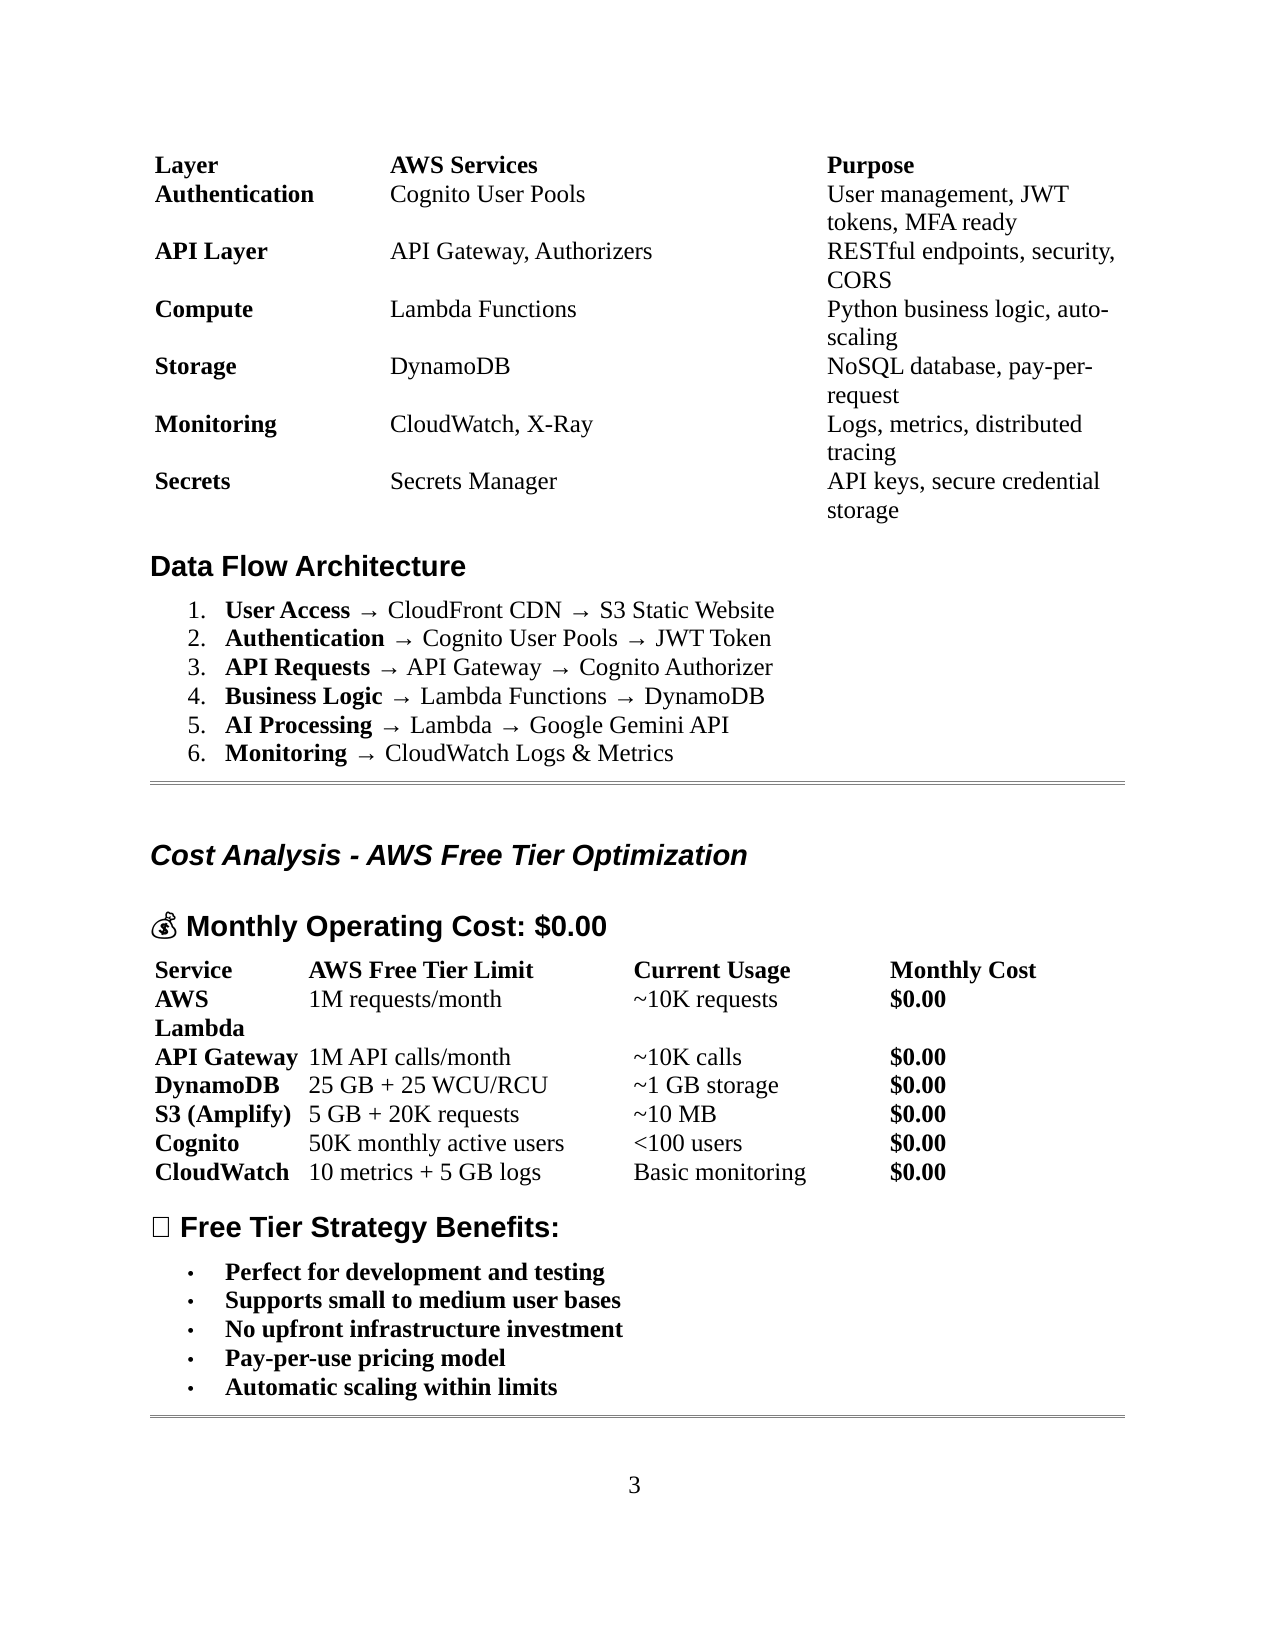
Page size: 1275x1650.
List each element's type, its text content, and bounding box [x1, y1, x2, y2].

subtitle Cost Analysis - AWS Free Tier Optimization [150, 838, 1125, 872]
table_header Monthly Cost [886, 956, 1125, 984]
list Supports small to medium user bases [187, 1285, 1125, 1314]
table_cell ~10 MB [629, 1099, 886, 1128]
table_cell CloudWatch, X-Ray [385, 409, 822, 466]
list Automatic scaling within limits [187, 1372, 1125, 1400]
table_cell 1M requests/month [304, 984, 629, 1042]
table_cell $0.00 [886, 1099, 1125, 1128]
table_cell Cognito [150, 1128, 304, 1157]
table_cell S3 (Amplify) [150, 1099, 304, 1128]
table_cell $0.00 [886, 1157, 1125, 1186]
table_cell ~10K calls [629, 1042, 886, 1071]
table_cell $0.00 [886, 1042, 1125, 1071]
table_cell <100 users [629, 1128, 886, 1157]
table_cell Python business logic, auto-scaling [823, 294, 1125, 351]
table_cell CloudWatch [150, 1157, 304, 1186]
table_cell API keys, secure credential storage [823, 466, 1125, 524]
table_cell API Gateway [150, 1042, 304, 1071]
table_cell 10 metrics + 5 GB logs [304, 1157, 629, 1186]
table_cell Lambda Functions [385, 294, 822, 351]
table_cell Basic monitoring [629, 1157, 886, 1186]
table_cell Authentication [150, 179, 385, 236]
table_cell Secrets Manager [385, 466, 822, 524]
table_cell $0.00 [886, 1071, 1125, 1099]
table_cell $0.00 [886, 1128, 1125, 1157]
list No upfront infrastructure investment [187, 1314, 1125, 1343]
table_cell AWS Lambda [150, 984, 304, 1042]
subtitle 💡 Free Tier Strategy Benefits: [150, 1211, 1125, 1244]
table_cell 25 GB + 25 WCU/RCU [304, 1071, 629, 1099]
table_cell User management, JWT tokens, MFA ready [823, 179, 1125, 236]
table_cell DynamoDB [385, 351, 822, 409]
table_cell NoSQL database, pay-per-request [823, 351, 1125, 409]
table_cell Secrets [150, 466, 385, 524]
table_cell Compute [150, 294, 385, 351]
table_cell DynamoDB [150, 1071, 304, 1099]
table_header Service [150, 956, 304, 984]
table_cell Storage [150, 351, 385, 409]
table_header AWS Services [385, 150, 822, 179]
table_cell ~10K requests [629, 984, 886, 1042]
table_cell 5 GB + 20K requests [304, 1099, 629, 1128]
table_cell Logs, metrics, distributed tracing [823, 409, 1125, 466]
list Business Logic → Lambda Functions → DynamoDB [187, 681, 1125, 710]
table_header AWS Free Tier Limit [304, 956, 629, 984]
list Pay-per-use pricing model [187, 1343, 1125, 1372]
table_cell API Gateway, Authorizers [385, 236, 822, 294]
table_cell Monitoring [150, 409, 385, 466]
table_cell RESTful endpoints, security, CORS [823, 236, 1125, 294]
table_cell 50K monthly active users [304, 1128, 629, 1157]
table_header Purpose [823, 150, 1125, 179]
list Authentication → Cognito User Pools → JWT Token [187, 623, 1125, 652]
table_cell API Layer [150, 236, 385, 294]
subtitle Data Flow Architecture [150, 549, 1125, 582]
table_header Current Usage [629, 956, 886, 984]
list API Requests → API Gateway → Cognito Authorizer [187, 652, 1125, 681]
table_cell Cognito User Pools [385, 179, 822, 236]
table_cell $0.00 [886, 984, 1125, 1042]
list Monitoring → CloudWatch Logs & Metrics [187, 738, 1125, 767]
table_cell 1M API calls/month [304, 1042, 629, 1071]
list User Access → CloudFront CDN → S3 Static Website [187, 595, 1125, 623]
table_header Layer [150, 150, 385, 179]
list AI Processing → Lambda → Google Gemini API [187, 710, 1125, 738]
table_cell ~1 GB storage [629, 1071, 886, 1099]
list Perfect for development and testing [187, 1257, 1125, 1285]
subtitle 💰 Monthly Operating Cost: $0.00 [150, 909, 1125, 943]
